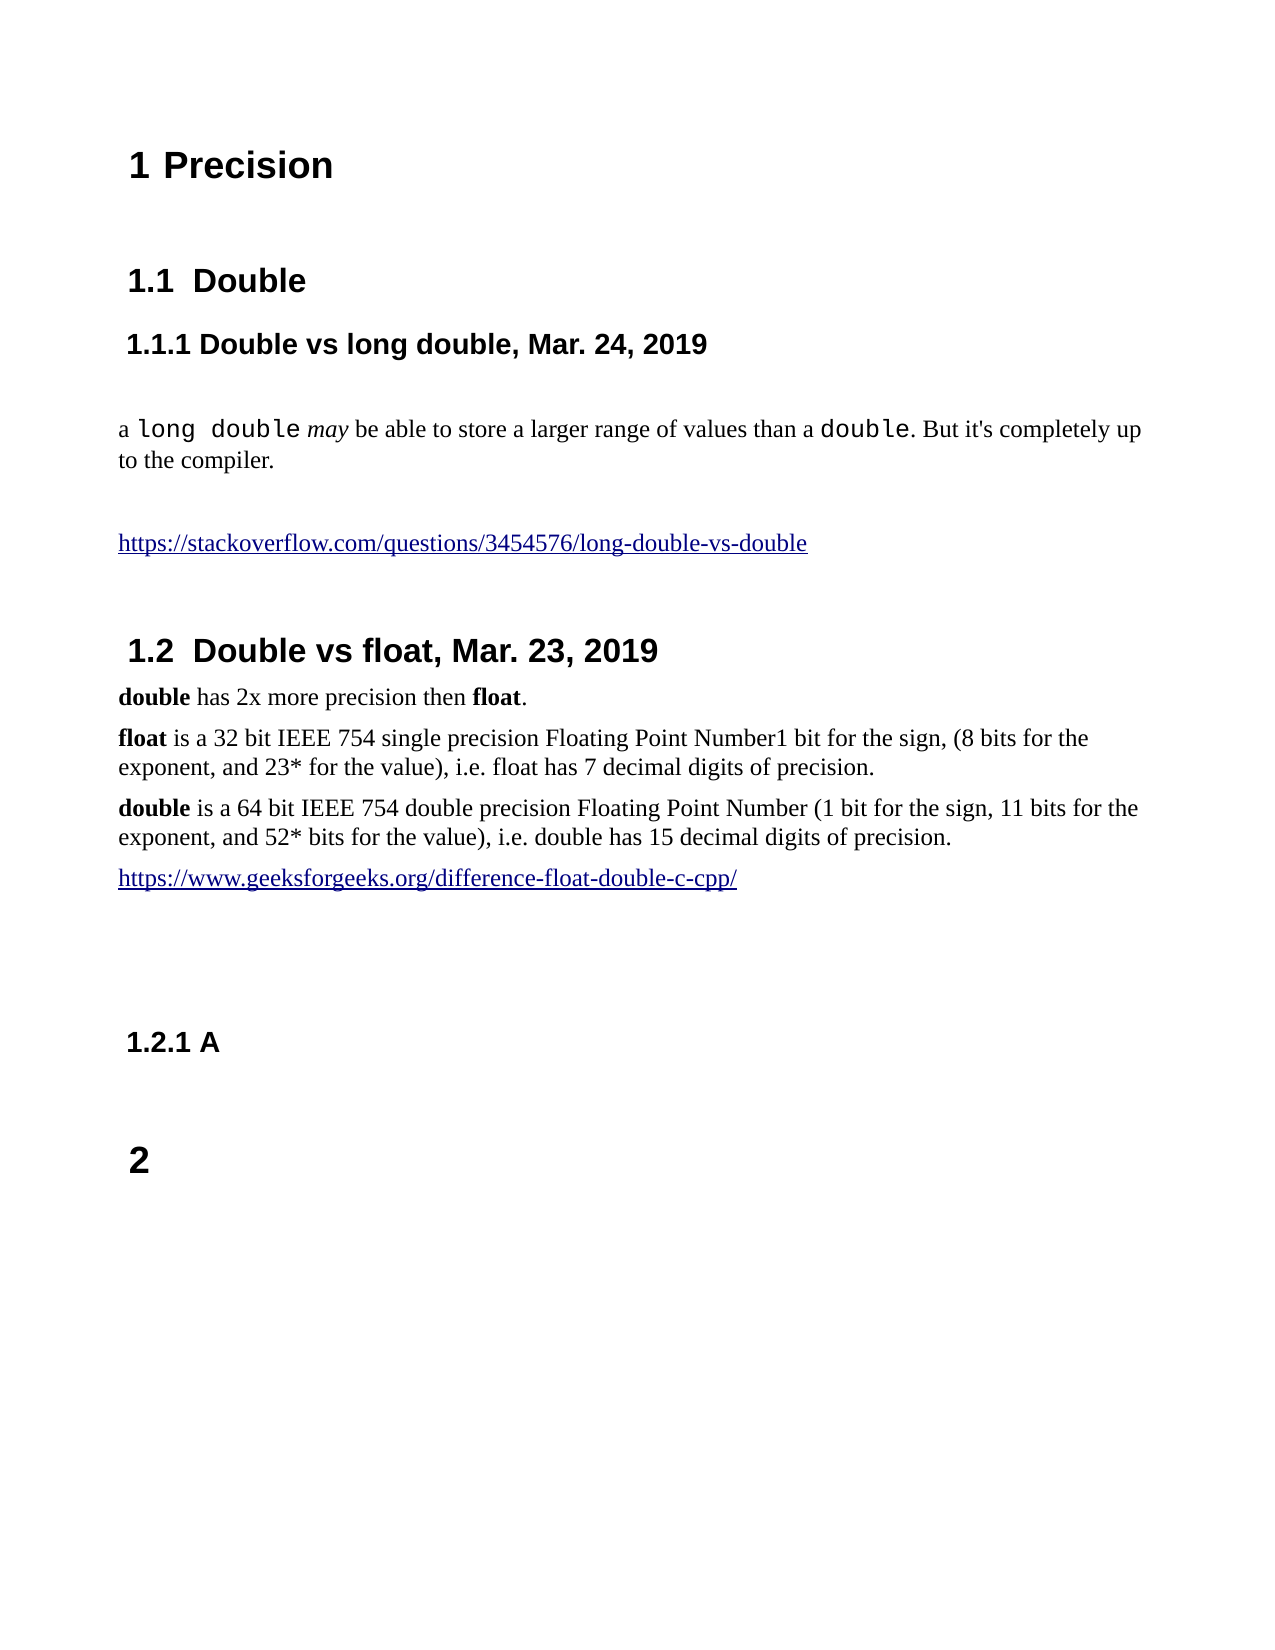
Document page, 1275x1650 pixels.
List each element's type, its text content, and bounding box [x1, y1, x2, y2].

text double is a 64 bit IEEE 754 double precision Floating Point Number (1 bit for the sign, 11 bits for the exponent, and 52* bits for the value), i.e. double has 15 decimal digits of precision. [118, 793, 1157, 851]
subtitle Double vs float, Mar. 23, 2019 [118, 631, 1157, 670]
text a long double may be able to store a larger range of values than a double. But it's completely up to the compiler. [118, 414, 1157, 474]
text double has 2x more precision then float. [118, 682, 1157, 711]
text https://www.geeksforgeeks.org/difference-float-double-c-cpp/ [118, 863, 1157, 892]
subtitle A [118, 1025, 1157, 1059]
subtitle Double vs long double, Mar. 24, 2019 [118, 327, 1157, 361]
subtitle Double [118, 261, 1157, 300]
subtitle Precision [118, 143, 1157, 187]
text float is a 32 bit IEEE 754 single precision Floating Point Number1 bit for the sign, (8 bits for the exponent, and 23* for the value), i.e. float has 7 decimal digits of precision. [118, 723, 1157, 781]
text https://stackoverflow.com/questions/3454576/long-double-vs-double [118, 528, 1157, 556]
